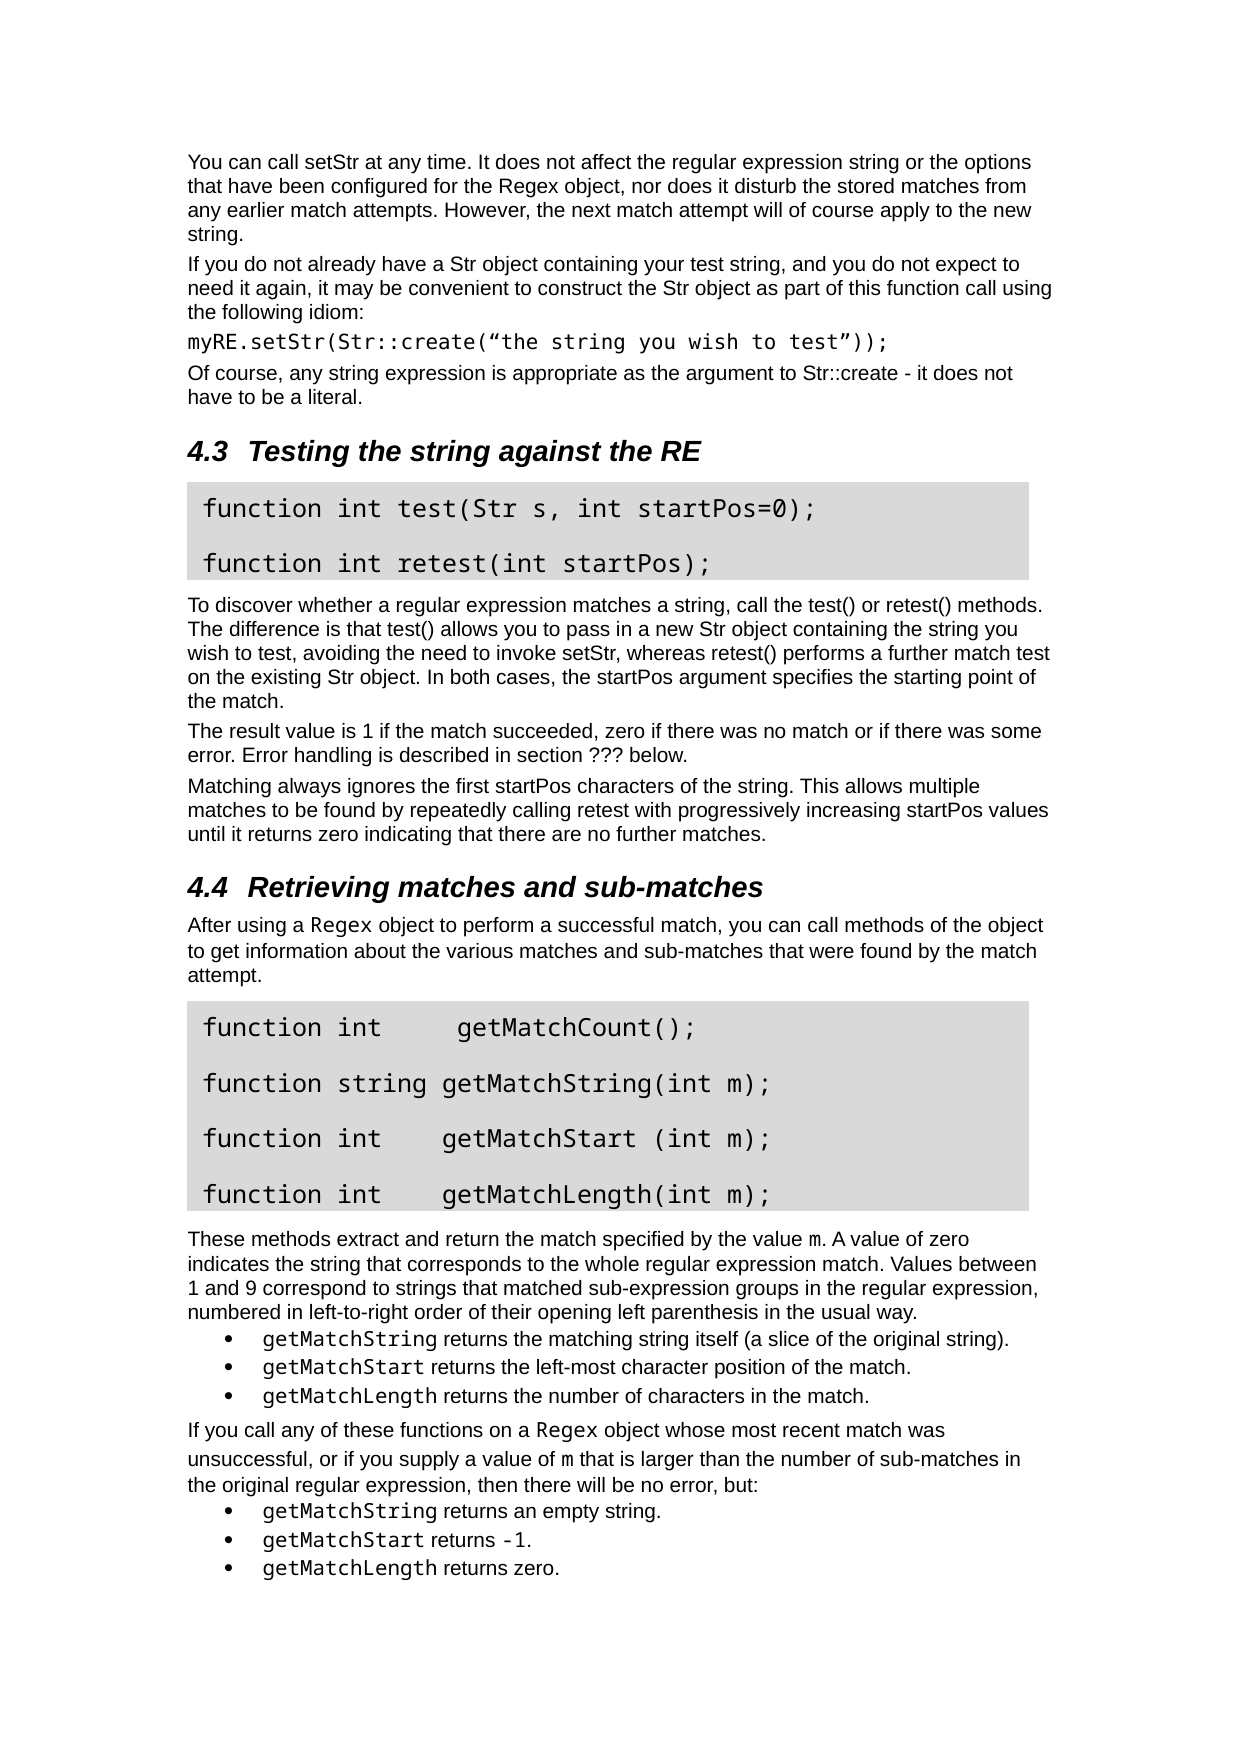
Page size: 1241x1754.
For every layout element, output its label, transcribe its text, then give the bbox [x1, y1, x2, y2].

text function int getMatchStart (int m); [194, 1112, 1023, 1155]
text If you do not already have a Str object containing your test string, and you do not expect to need it again, it may be convenient to construct the Str object as part of this function call using the following idiom: [187, 252, 1053, 324]
text You can call setStr at any time. It does not affect the regular expression string or the options that have been configured for the Regex object, nor does it disturb the stored matches from any earlier match attempts. However, the next match attempt will of course apply to the new string. [187, 150, 1053, 246]
list getMatchString returns an empty string. [225, 1496, 1053, 1525]
text Of course, any string expression is appropriate as the argument to Str::create - it does not have to be a literal. [187, 361, 1053, 409]
text These methods extract and return the match specified by the value m. A value of zero indicates the string that corresponds to the whole regular expression match. Values between 1 and 9 correspond to strings that matched sub-expression groups in the regular expression, numbered in left-to-right order of their opening left parenthesis in the usual way. [187, 1224, 1053, 1324]
subtitle Retrieving matches and sub-matches [187, 870, 1053, 904]
list getMatchStart returns the left-most character position of the match. [225, 1352, 1053, 1381]
text function int test(Str s, int startPos=0); [194, 488, 1023, 524]
text To discover whether a regular expression matches a string, call the test() or retest() methods. The difference is that test() allows you to pass in a new Str object containing the string you wish to test, avoiding the need to invoke setStr, whereas retest() performs a further match test on the existing Str object. In both cases, the startPos argument specifies the starting point of the match. [187, 593, 1053, 713]
text function int getMatchCount(); [194, 1008, 1023, 1044]
list getMatchString returns the matching string itself (a slice of the original string). [225, 1324, 1053, 1352]
subtitle Testing the string against the RE [187, 434, 1053, 467]
text function int getMatchLength(int m); [194, 1168, 1023, 1211]
list getMatchLength returns zero. [225, 1553, 1053, 1582]
text The result value is 1 if the match succeeded, zero if there was no match or if there was some error. Error handling is described in section ??? below. [187, 719, 1053, 767]
text After using a Regex object to perform a successful match, you can call methods of the object to get information about the various matches and sub-matches that were found by the match attempt. [187, 910, 1053, 986]
text function int retest(int startPos); [194, 538, 1023, 580]
text function string getMatchString(int m); [194, 1057, 1023, 1099]
list getMatchStart returns -1. [225, 1525, 1053, 1553]
list getMatchLength returns the number of characters in the match. [225, 1381, 1053, 1409]
text If you call any of these functions on a Regex object whose most recent match was unsuccessful, or if you supply a value of m that is larger than the number of sub-matches in the original regular expression, then there will be no error, but: [187, 1416, 1053, 1496]
text Matching always ignores the first startPos characters of the string. This allows multiple matches to be found by repeatedly calling retest with progressively increasing startPos values until it returns zero indicating that there are no further matches. [187, 773, 1053, 845]
text myRE.setStr(Str::create(“the string you wish to test”)); [187, 330, 1053, 354]
